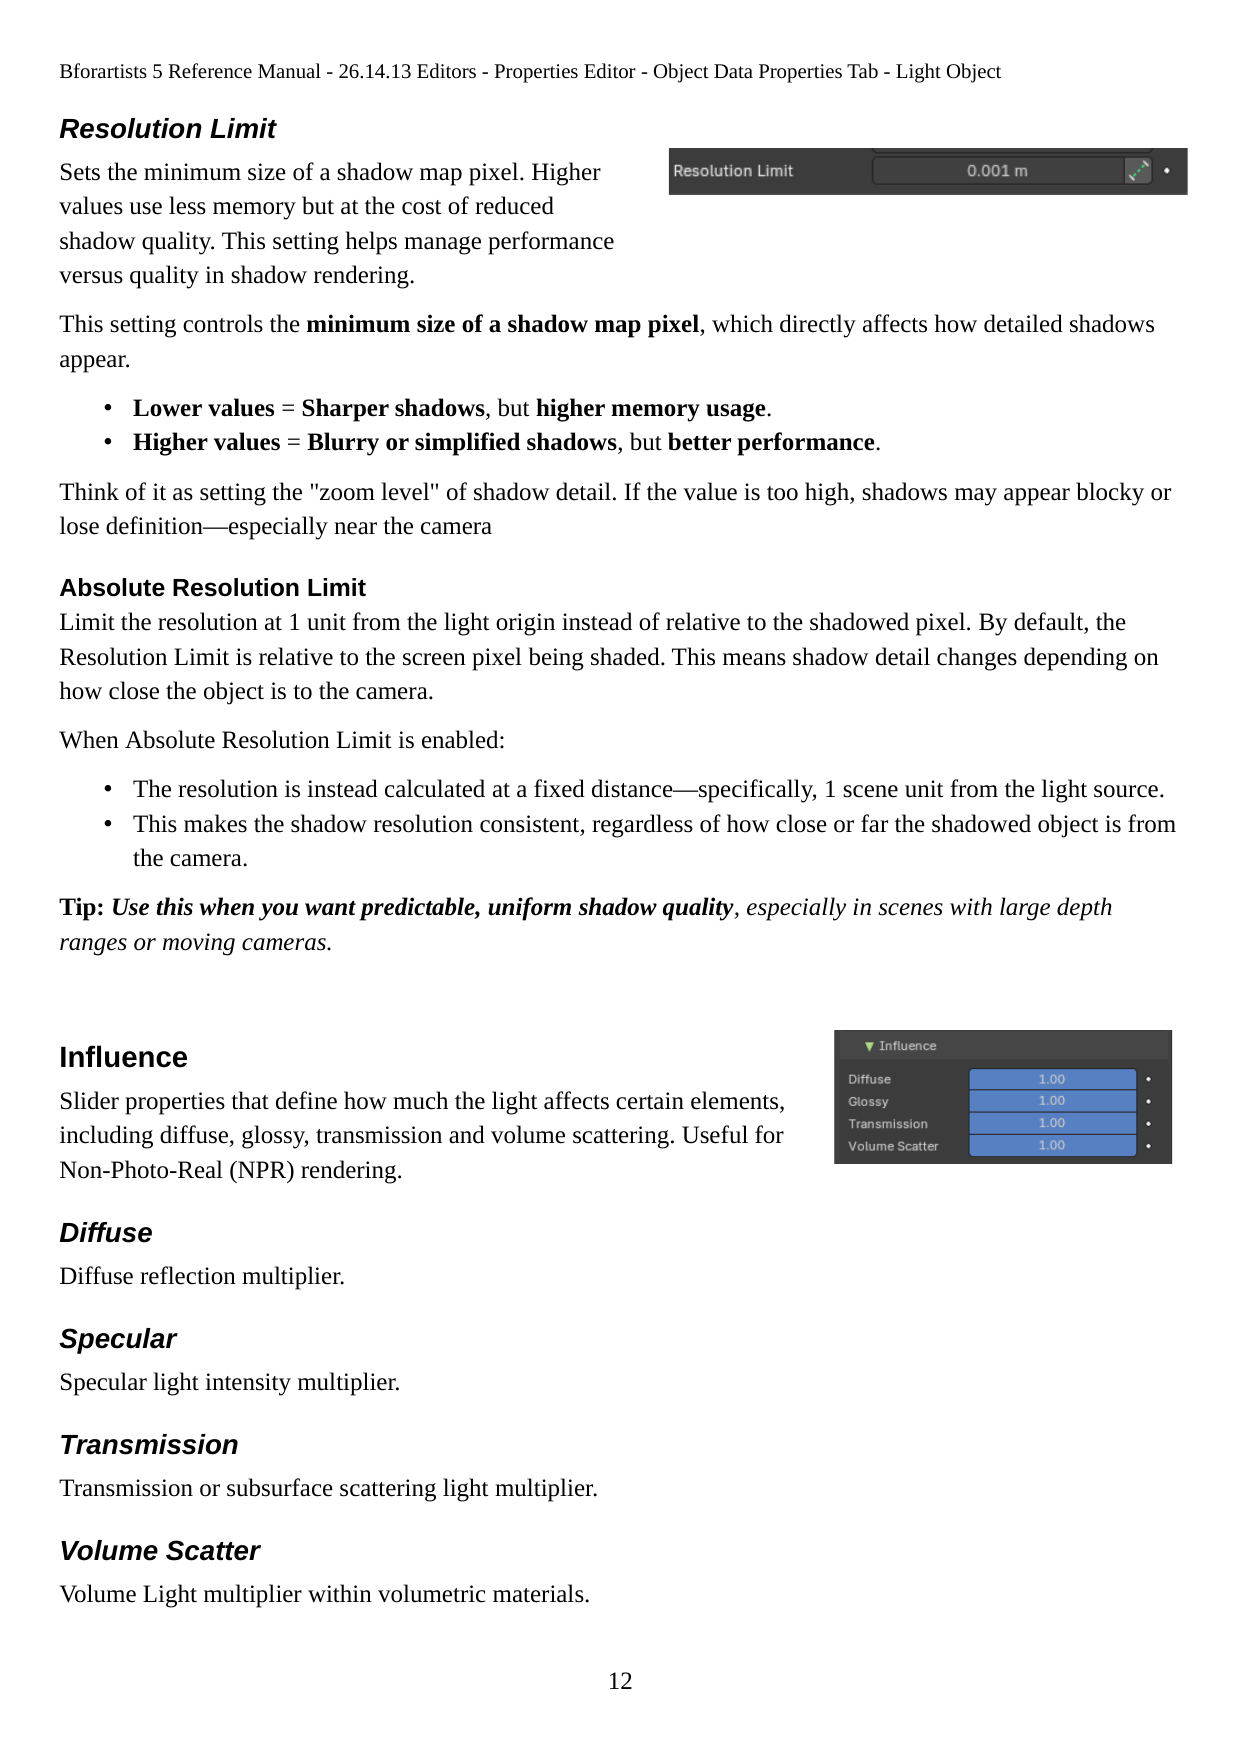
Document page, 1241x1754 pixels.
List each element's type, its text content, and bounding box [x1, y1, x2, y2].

text When Absolute Resolution Limit is enabled: [59, 725, 1181, 754]
subtitle [1173, 1040, 1181, 1073]
picture [668, 148, 1188, 195]
text Sets the minimum size of a shadow map pixel. Higher values use less memory but at the cost of reduced shadow quality. This setting helps manage performance versus quality in shadow rendering. [59, 157, 1181, 289]
list This makes the shadow resolution consistent, regardless of how close or far the shadowed object is from the camera. [103, 809, 1181, 872]
subtitle Resolution Limit [59, 113, 1181, 144]
text Volume Light multiplier within volumetric materials. [59, 1579, 1181, 1607]
subtitle Specular [59, 1322, 1181, 1354]
subtitle Influence [59, 1040, 834, 1073]
text Think of it as setting the "zoom level" of shadow detail. If the value is too high, shadows may appear blocky or lose definition—especially near the camera [59, 477, 1181, 540]
text Limit the resolution at 1 unit from the light origin instead of relative to the shadowed pixel. By default, the Resolution Limit is relative to the screen pixel being shaded. This means shadow detail changes depending on how close the object is to the camera. [59, 607, 1181, 705]
subtitle Volume Scatter [59, 1534, 1181, 1566]
list The resolution is instead calculated at a fixed distance—specifically, 1 scene unit from the light source. [103, 774, 1181, 803]
subtitle Diffuse [59, 1216, 1181, 1248]
text Specular light intensity multiplier. [59, 1367, 1181, 1396]
text Transmission or subsurface scattering light multiplier. [59, 1473, 1181, 1501]
subtitle Transmission [59, 1428, 1181, 1460]
text This setting controls the minimum size of a shadow map pixel, which directly affects how detailed shadows appear. [59, 309, 1181, 373]
subtitle Absolute Resolution Limit [59, 573, 1181, 601]
picture [834, 1030, 1173, 1164]
list Lower values = Sharper shadows, but higher memory usage. [103, 393, 1181, 422]
text Tip: Use this when you want predictable, uniform shadow quality, especially in scenes with large depth ranges or moving cameras. [59, 892, 1181, 956]
list Higher values = Blurry or simplified shadows, but better performance. [103, 427, 1181, 456]
text Slider properties that define how much the light affects certain elements, including diffuse, glossy, transmission and volume scattering. Useful for Non-Photo-Real (NPR) rendering. [59, 1086, 1181, 1184]
text Diffuse reflection multiplier. [59, 1261, 1181, 1289]
